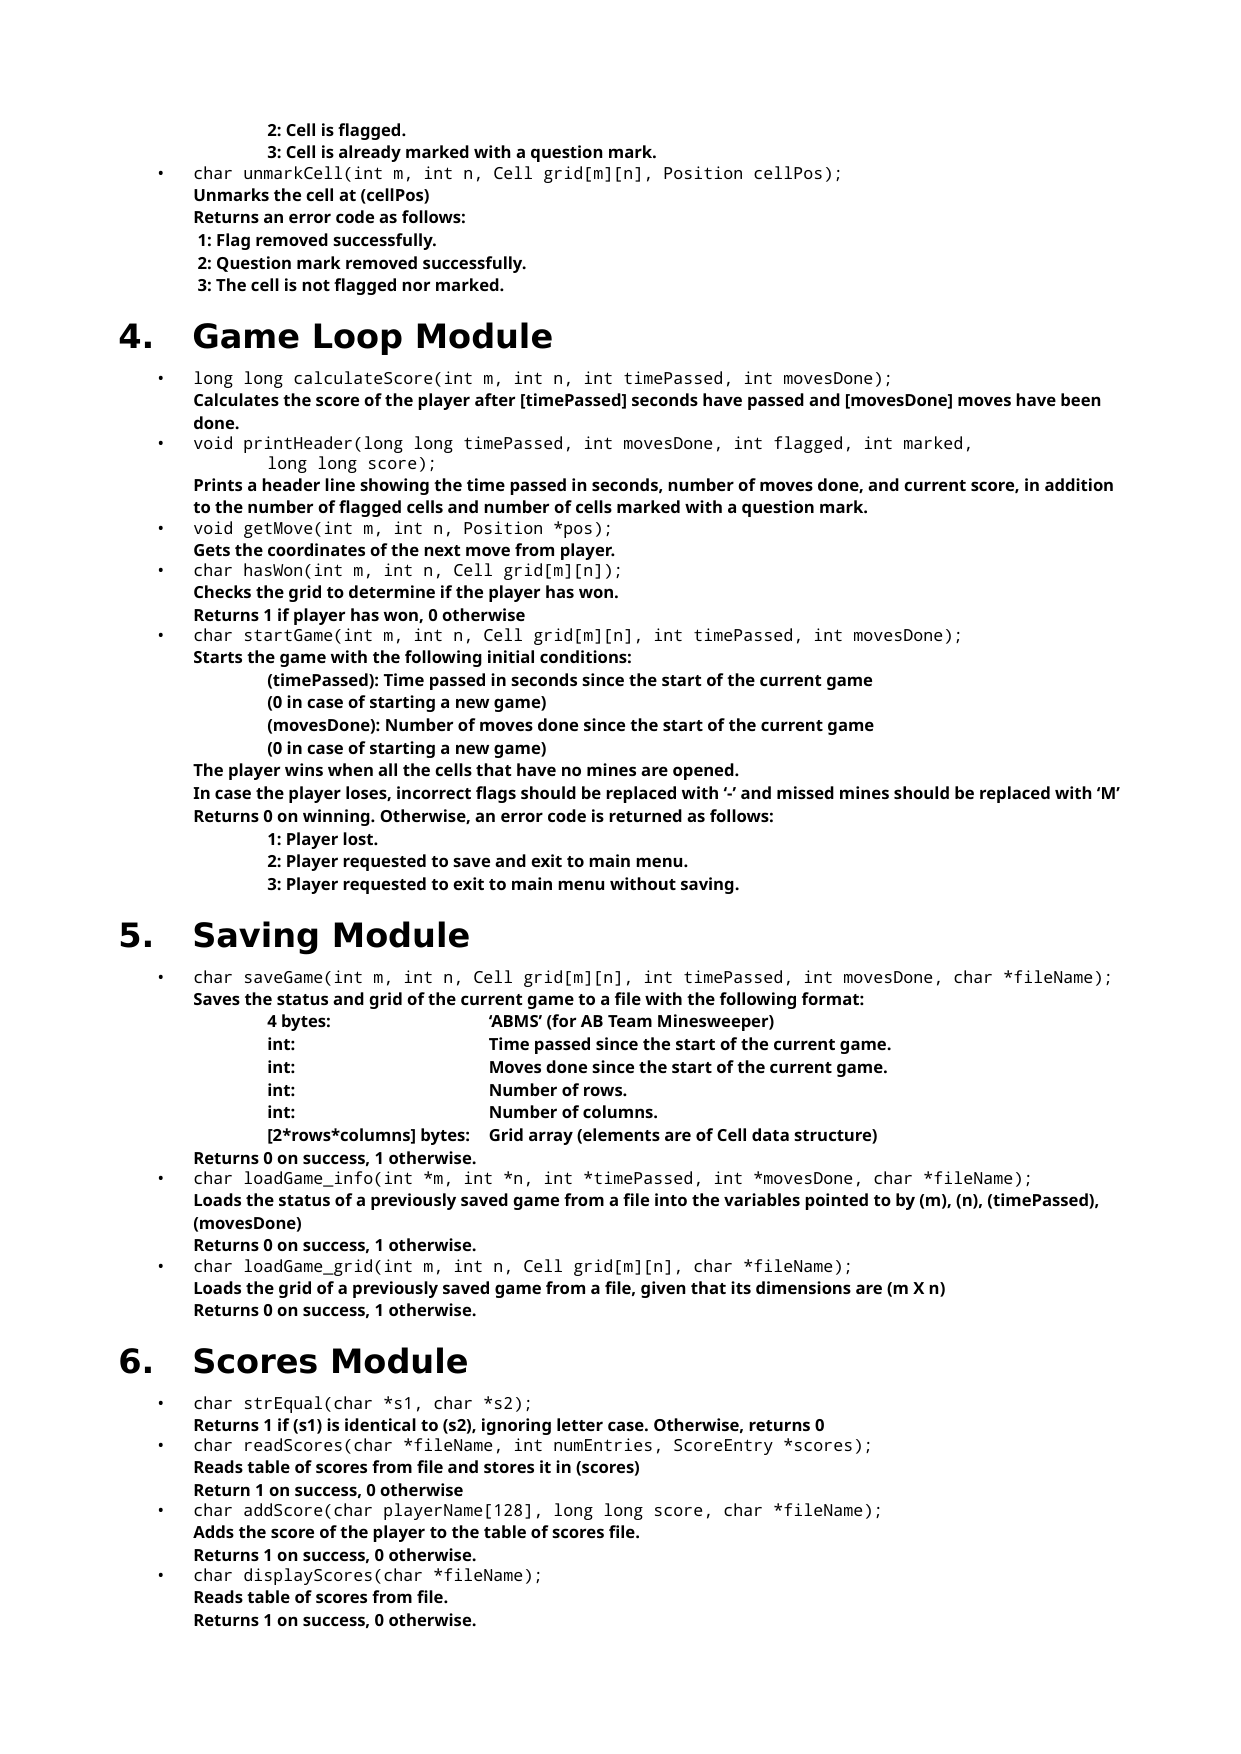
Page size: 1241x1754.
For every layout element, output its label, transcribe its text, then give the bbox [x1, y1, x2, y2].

list char saveGame(int m, int n, Cell grid[m][n], int timePassed, int movesDone, char *fileName); Saves the status and grid of the current game to a file with the following format: 4 bytes: ‘ABMS’ (for AB Team Minesweeper) int: Time passed since the start of the current game. int: Moves done since the start of the current game. int: Number of rows. int: Number of columns. [2*rows*columns] bytes: Grid array (elements are of Cell data structure) Returns 0 on success, 1 otherwise. [156, 968, 1122, 1169]
subtitle Scores Module [118, 1342, 1122, 1382]
list char readScores(char *fileName, int numEntries, ScoreEntry *scores); Reads table of scores from file and stores it in (scores) Return 1 on success, 0 otherwise [156, 1436, 1122, 1501]
list char loadGame_info(int *m, int *n, int *timePassed, int *movesDone, char *fileName); Loads the status of a previously saved game from a file into the variables pointed to by (m), (n), (timePassed), (movesDone) Returns 0 on success, 1 otherwise. [156, 1169, 1122, 1257]
list long long calculateScore(int m, int n, int timePassed, int movesDone); Calculates the score of the player after [timePassed] seconds have passed and [movesDone] moves have been done. [156, 369, 1122, 434]
list void getMove(int m, int n, Position *pos); Gets the coordinates of the next move from player. [156, 519, 1122, 561]
list char unmarkCell(int m, int n, Cell grid[m][n], Position cellPos); Unmarks the cell at (cellPos) Returns an error code as follows: 1: Flag removed successfully. 2: Question mark removed successfully. 3: The cell is not flagged nor marked. [156, 163, 1122, 297]
subtitle Game Loop Module [118, 317, 1122, 357]
list char startGame(int m, int n, Cell grid[m][n], int timePassed, int movesDone); Starts the game with the following initial conditions: (timePassed): Time passed in seconds since the start of the current game (0 in case of starting a new game) (movesDone): Number of moves done since the start of the current game (0 in case of starting a new game) The player wins when all the cells that have no mines are opened. In case the player loses, incorrect flags should be replaced with ‘-’ and missed mines should be replaced with ‘M’ Returns 0 on winning. Otherwise, an error code is returned as follows: 1: Player lost. 2: Player requested to save and exit to main menu. 3: Player requested to exit to main menu without saving. [156, 626, 1122, 895]
list void printHeader(long long timePassed, int movesDone, int flagged, int marked, long long score); Prints a header line showing the time passed in seconds, number of moves done, and current score, in addition to the number of flagged cells and number of cells marked with a question mark. [156, 434, 1122, 519]
list char hasWon(int m, int n, Cell grid[m][n]); Checks the grid to determine if the player has won. Returns 1 if player has won, 0 otherwise [156, 561, 1122, 626]
list 2: Cell is flagged. 3: Cell is already marked with a question mark. [156, 118, 1122, 163]
subtitle Saving Module [118, 916, 1122, 955]
list char addScore(char playerName[128], long long score, char *fileName); Adds the score of the player to the table of scores file. Returns 1 on success, 0 otherwise. [156, 1501, 1122, 1566]
list char displayScores(char *fileName); Reads table of scores from file. Returns 1 on success, 0 otherwise. [156, 1566, 1122, 1631]
list char loadGame_grid(int m, int n, Cell grid[m][n], char *fileName); Loads the grid of a previously saved game from a file, given that its dimensions are (m X n) Returns 0 on success, 1 otherwise. [156, 1257, 1122, 1322]
list char strEqual(char *s1, char *s2); Returns 1 if (s1) is identical to (s2), ignoring letter case. Otherwise, returns 0 [156, 1394, 1122, 1436]
